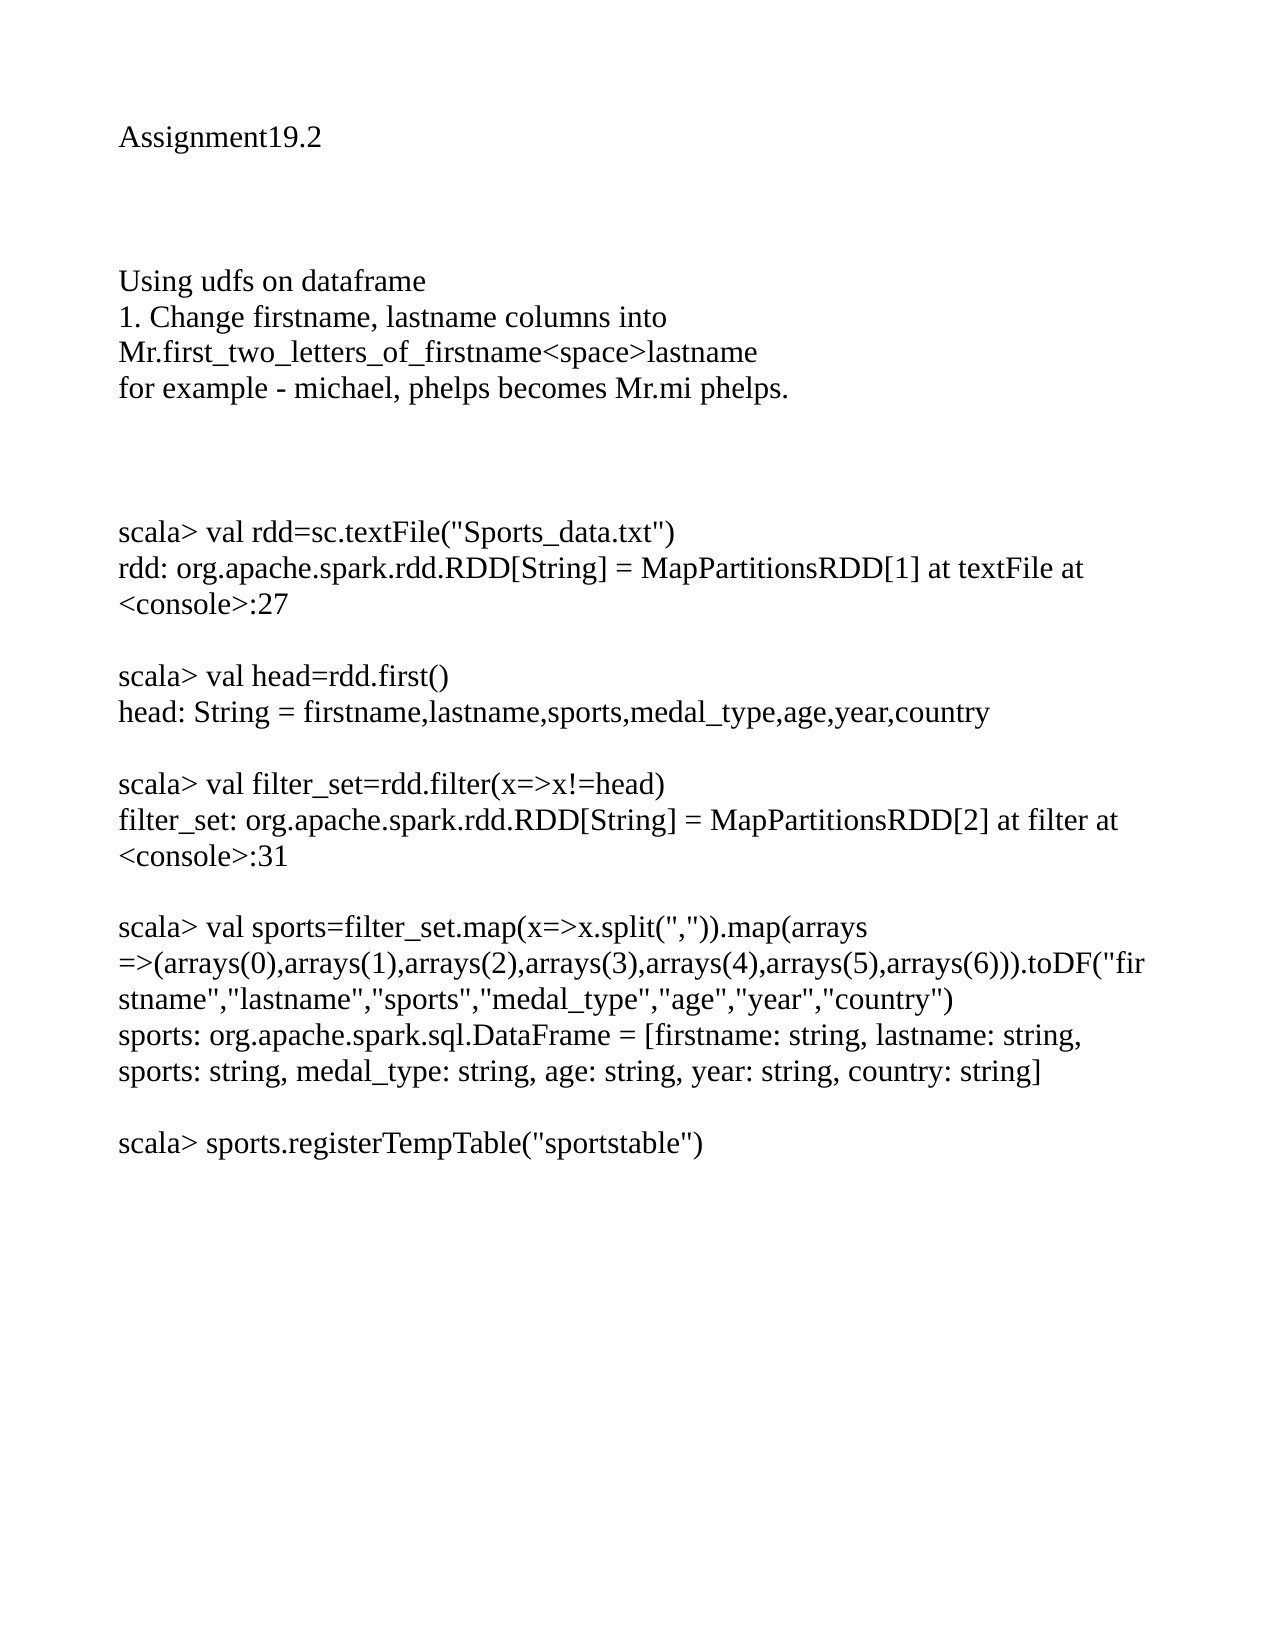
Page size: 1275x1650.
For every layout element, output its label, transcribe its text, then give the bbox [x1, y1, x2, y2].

text sports: org.apache.spark.sql.DataFrame = [firstname: string, lastname: string, sports: string, medal_type: string, age: string, year: string, country: string] [118, 1017, 1157, 1088]
text Mr.first_two_letters_of_firstname<space>lastname [118, 334, 1157, 370]
text scala> val rdd=sc.textFile("Sports_data.txt") [118, 513, 1157, 549]
text head: String = firstname,lastname,sports,medal_type,age,year,country [118, 693, 1157, 729]
text 1. Change firstname, lastname columns into [118, 298, 1157, 334]
text rdd: org.apache.spark.rdd.RDD[String] = MapPartitionsRDD[1] at textFile at <console>:27 [118, 549, 1157, 621]
text Assignment19.2 [118, 118, 1157, 154]
text scala> val head=rdd.first() [118, 657, 1157, 693]
text for example - michael, phelps becomes Mr.mi phelps. [118, 370, 1157, 406]
text scala> val sports=filter_set.map(x=>x.split(",")).map(arrays =>(arrays(0),arrays(1),arrays(2),arrays(3),arrays(4),arrays(5),arrays(6))).toDF("firstname","lastname","sports","medal_type","age","year","country") [118, 909, 1157, 1017]
text scala> sports.registerTempTable("sportstable") [118, 1124, 1157, 1160]
text filter_set: org.apache.spark.rdd.RDD[String] = MapPartitionsRDD[2] at filter at <console>:31 [118, 801, 1157, 873]
text Using udfs on dataframe [118, 262, 1157, 298]
text scala> val filter_set=rdd.filter(x=>x!=head) [118, 765, 1157, 801]
